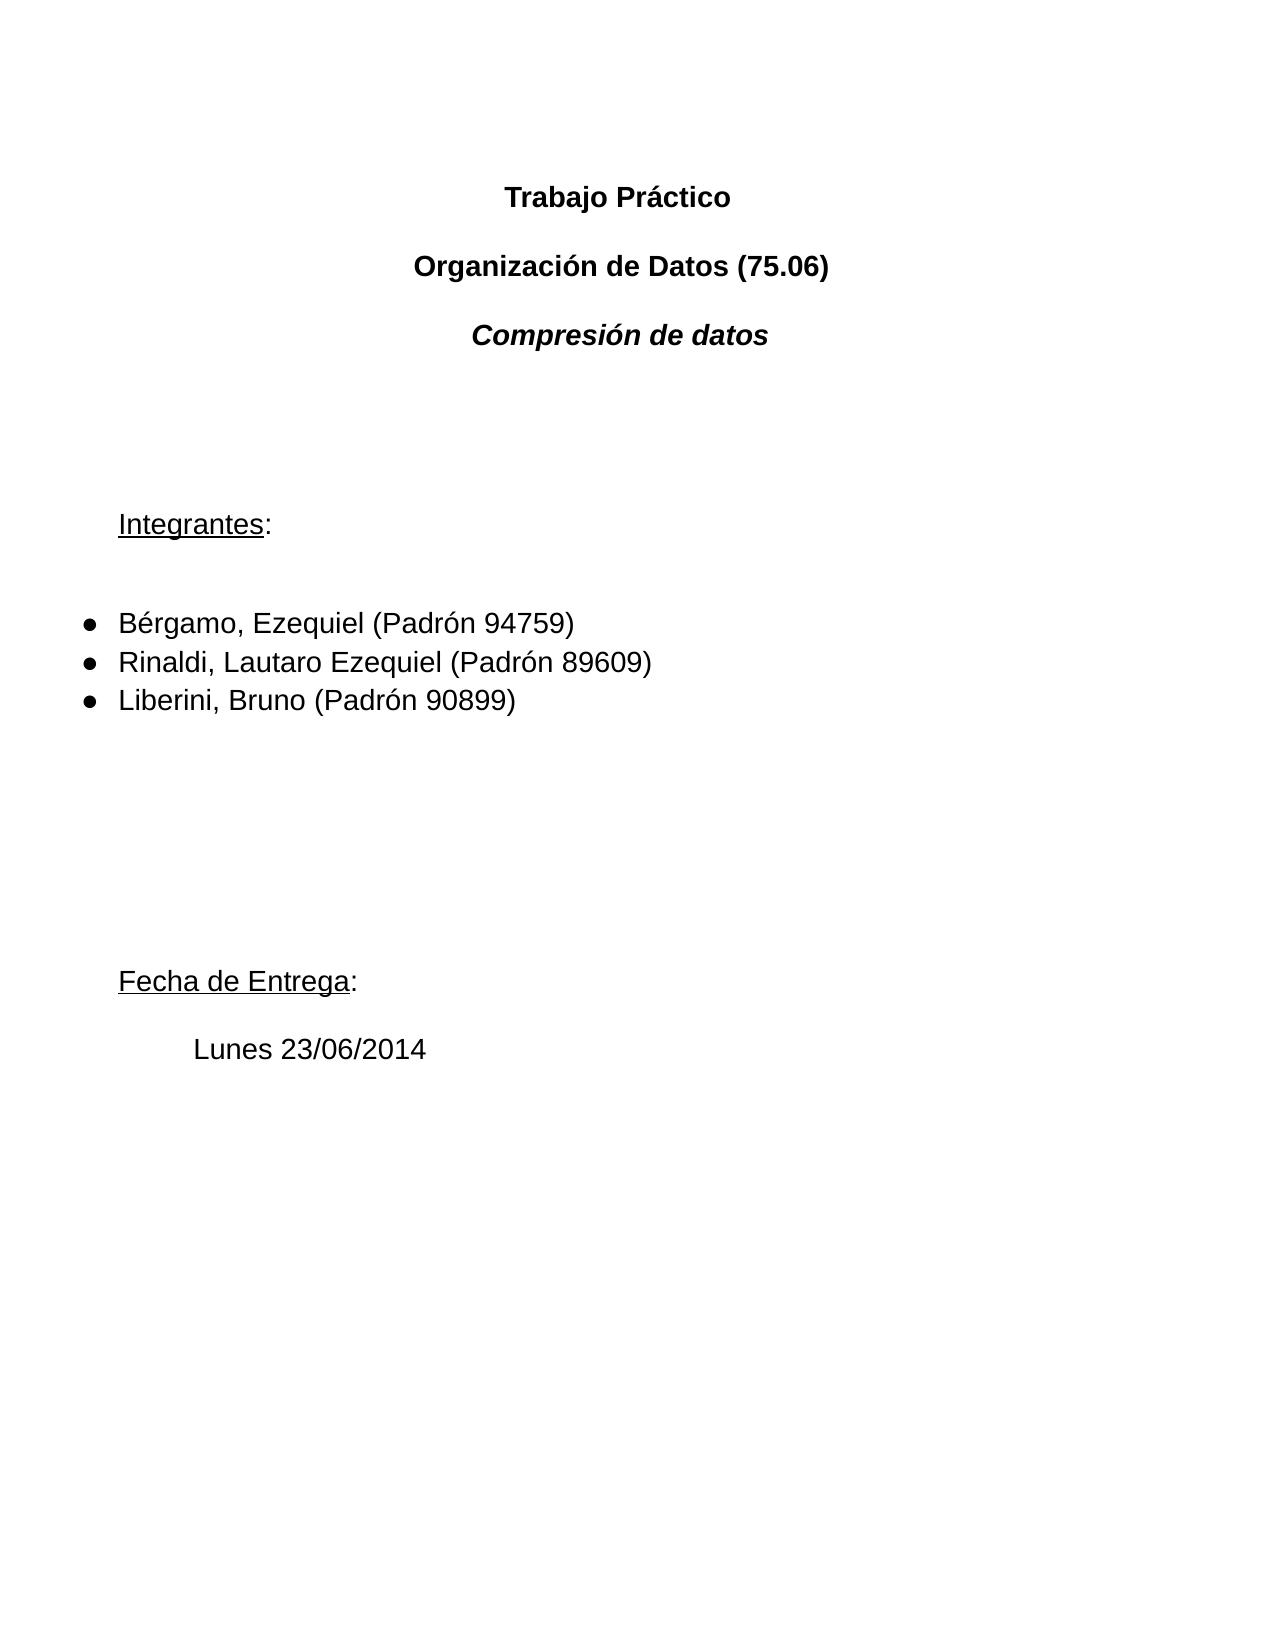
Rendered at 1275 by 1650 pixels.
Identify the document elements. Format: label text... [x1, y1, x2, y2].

list Bérgamo, Ezequiel (Padrón 94759) [81, 606, 1125, 640]
text Compresión de datos [118, 318, 1125, 351]
list Rinaldi, Lautaro Ezequiel (Padrón 89609) [81, 645, 1125, 678]
text Integrantes: [118, 507, 1125, 541]
text Organización de Datos (75.06) [118, 249, 1125, 282]
text Fecha de Entrega: [118, 963, 1125, 997]
list Liberini, Bruno (Padrón 90899) [81, 683, 1125, 717]
text Trabajo Práctico [118, 180, 1125, 214]
text Lunes 23/06/2014 [118, 1032, 1125, 1066]
